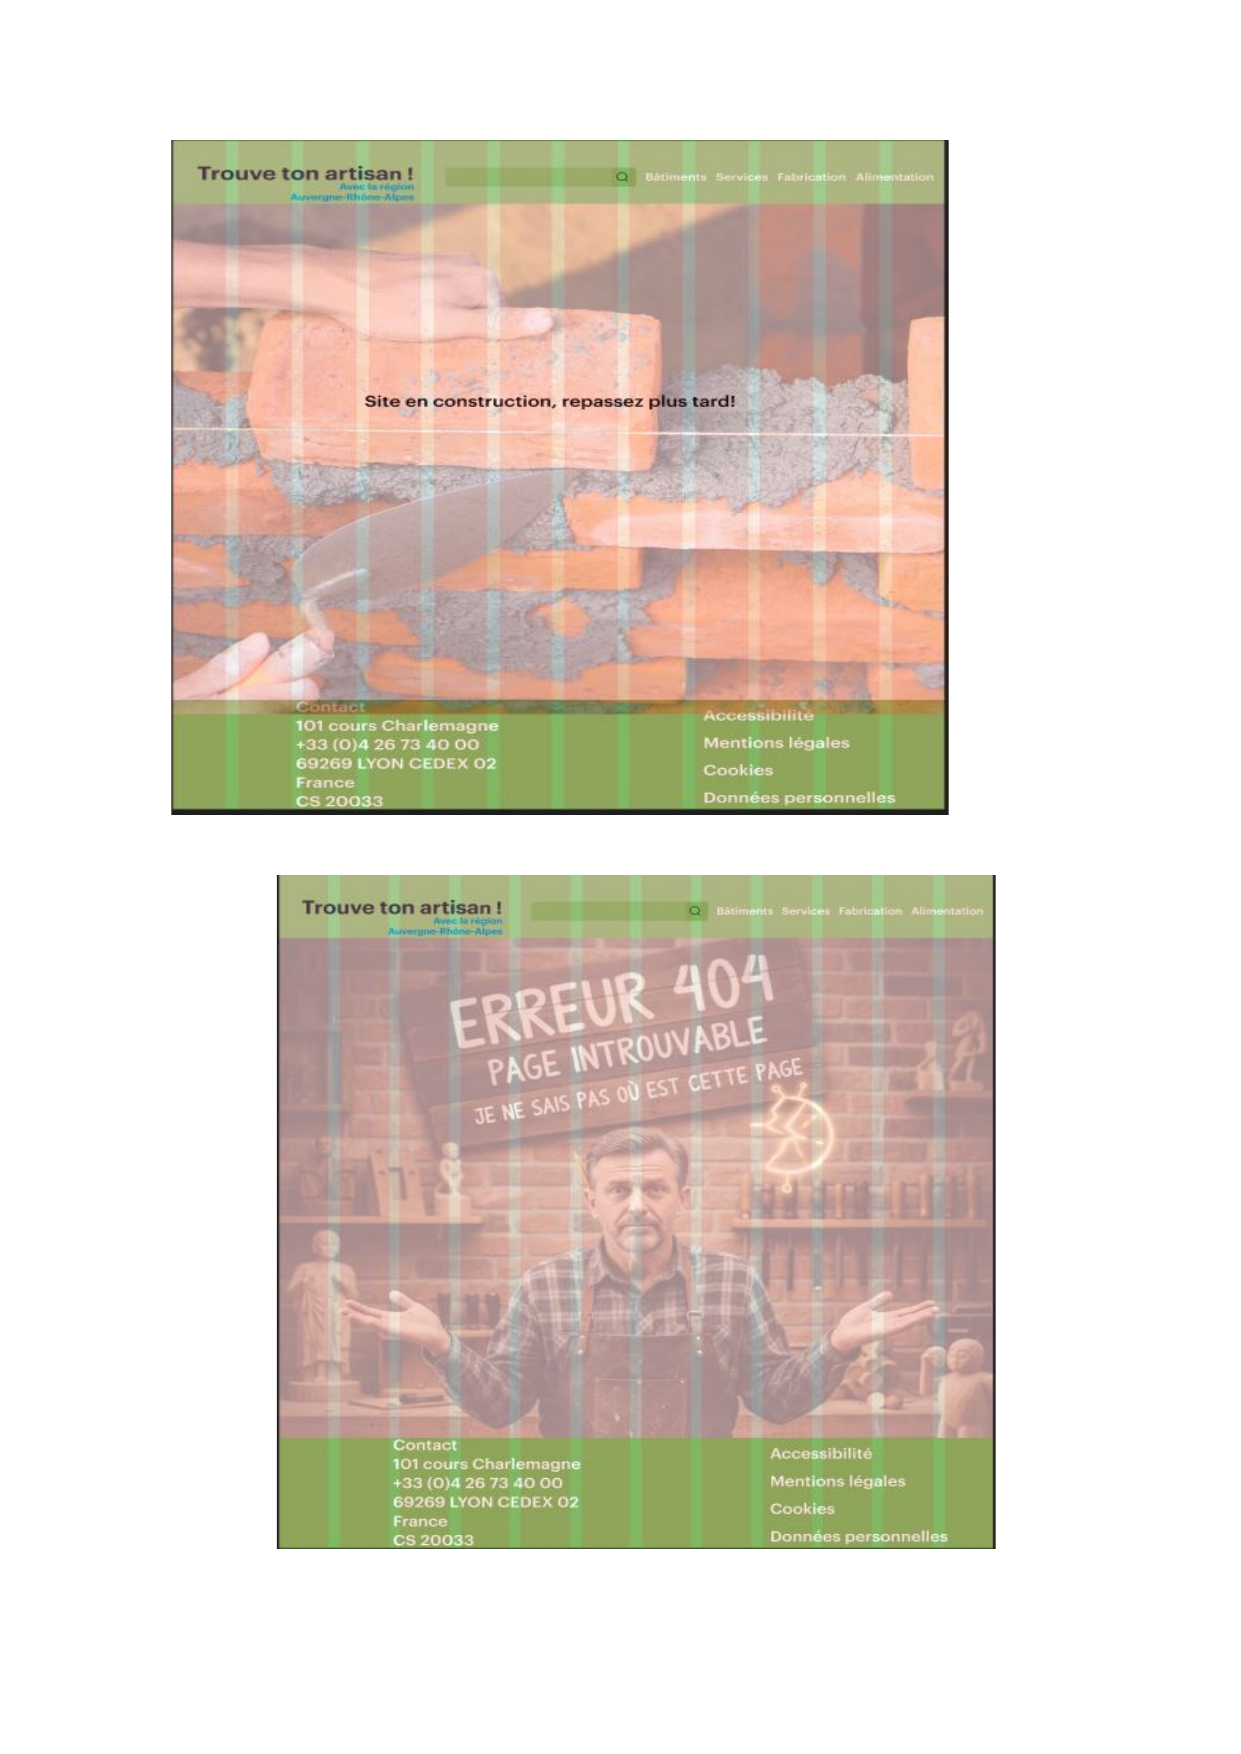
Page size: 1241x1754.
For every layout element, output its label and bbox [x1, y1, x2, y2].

picture [276, 875, 996, 1549]
picture [171, 140, 949, 815]
